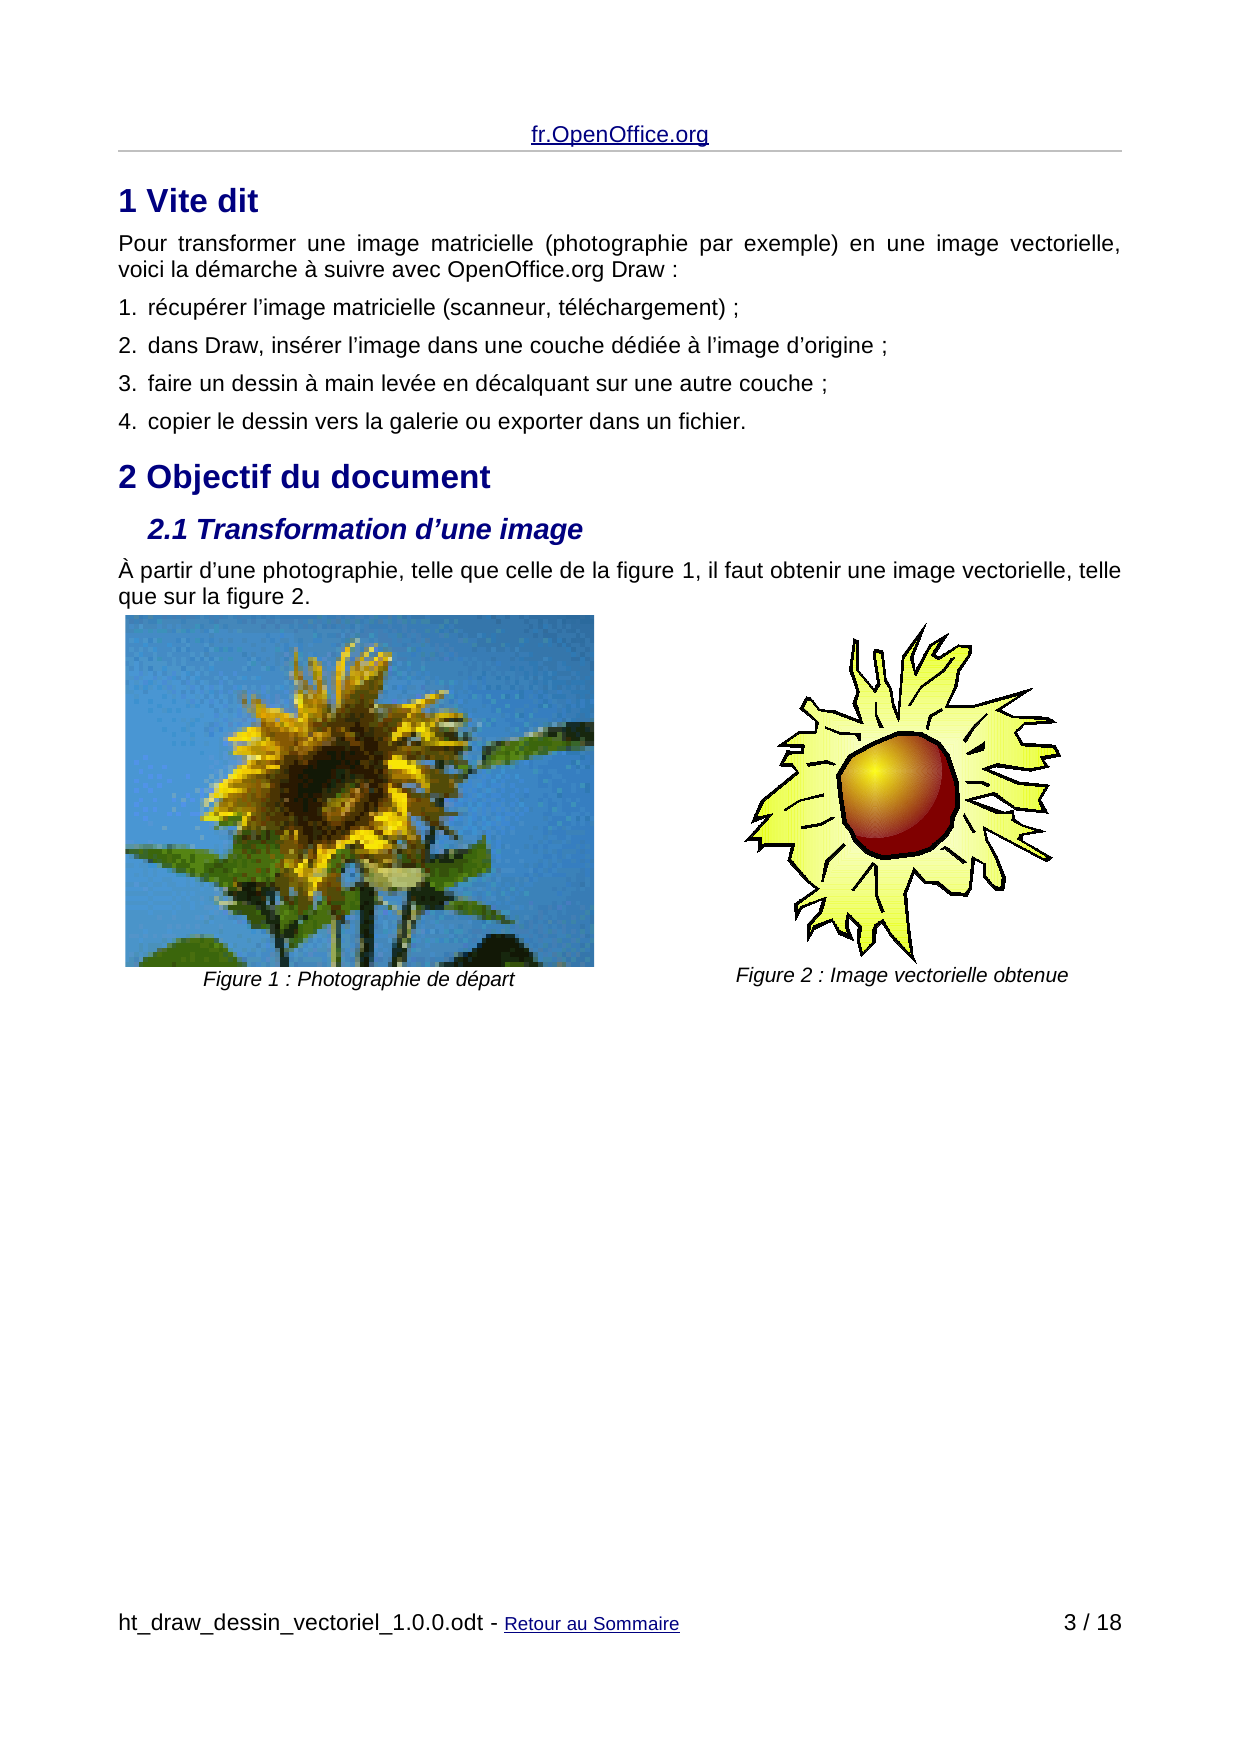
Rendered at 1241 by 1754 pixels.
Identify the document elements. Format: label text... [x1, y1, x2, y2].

subtitle Vite dit [118, 182, 1122, 219]
list faire un dessin à main levée en décalquant sur une autre couche ; [118, 370, 1122, 396]
list dans Draw, insérer l’image dans une couche dédiée à l’image d’origine ; [118, 332, 1122, 358]
text Figure 2 : Image vectorielle obtenue [705, 623, 1100, 987]
text Pour transformer une image matricielle (photographie par exemple) en une image vectorielle, voici la démarche à suivre avec OpenOffice.org Draw : [118, 231, 1122, 283]
subtitle Objectif du document [118, 458, 1122, 495]
picture [125, 615, 595, 967]
text À partir d’une photographie, telle que celle de la figure 1, il faut obtenir une image vectorielle, telle que sur la figure 2. [118, 557, 1122, 609]
subtitle Transformation d’une image [148, 513, 1122, 546]
list récupérer l’image matricielle (scanneur, téléchargement) ; [118, 295, 1122, 321]
text Figure 1 : Photographie de départ [125, 967, 594, 991]
list copier le dessin vers la galerie ou exporter dans un fichier. [118, 408, 1122, 434]
